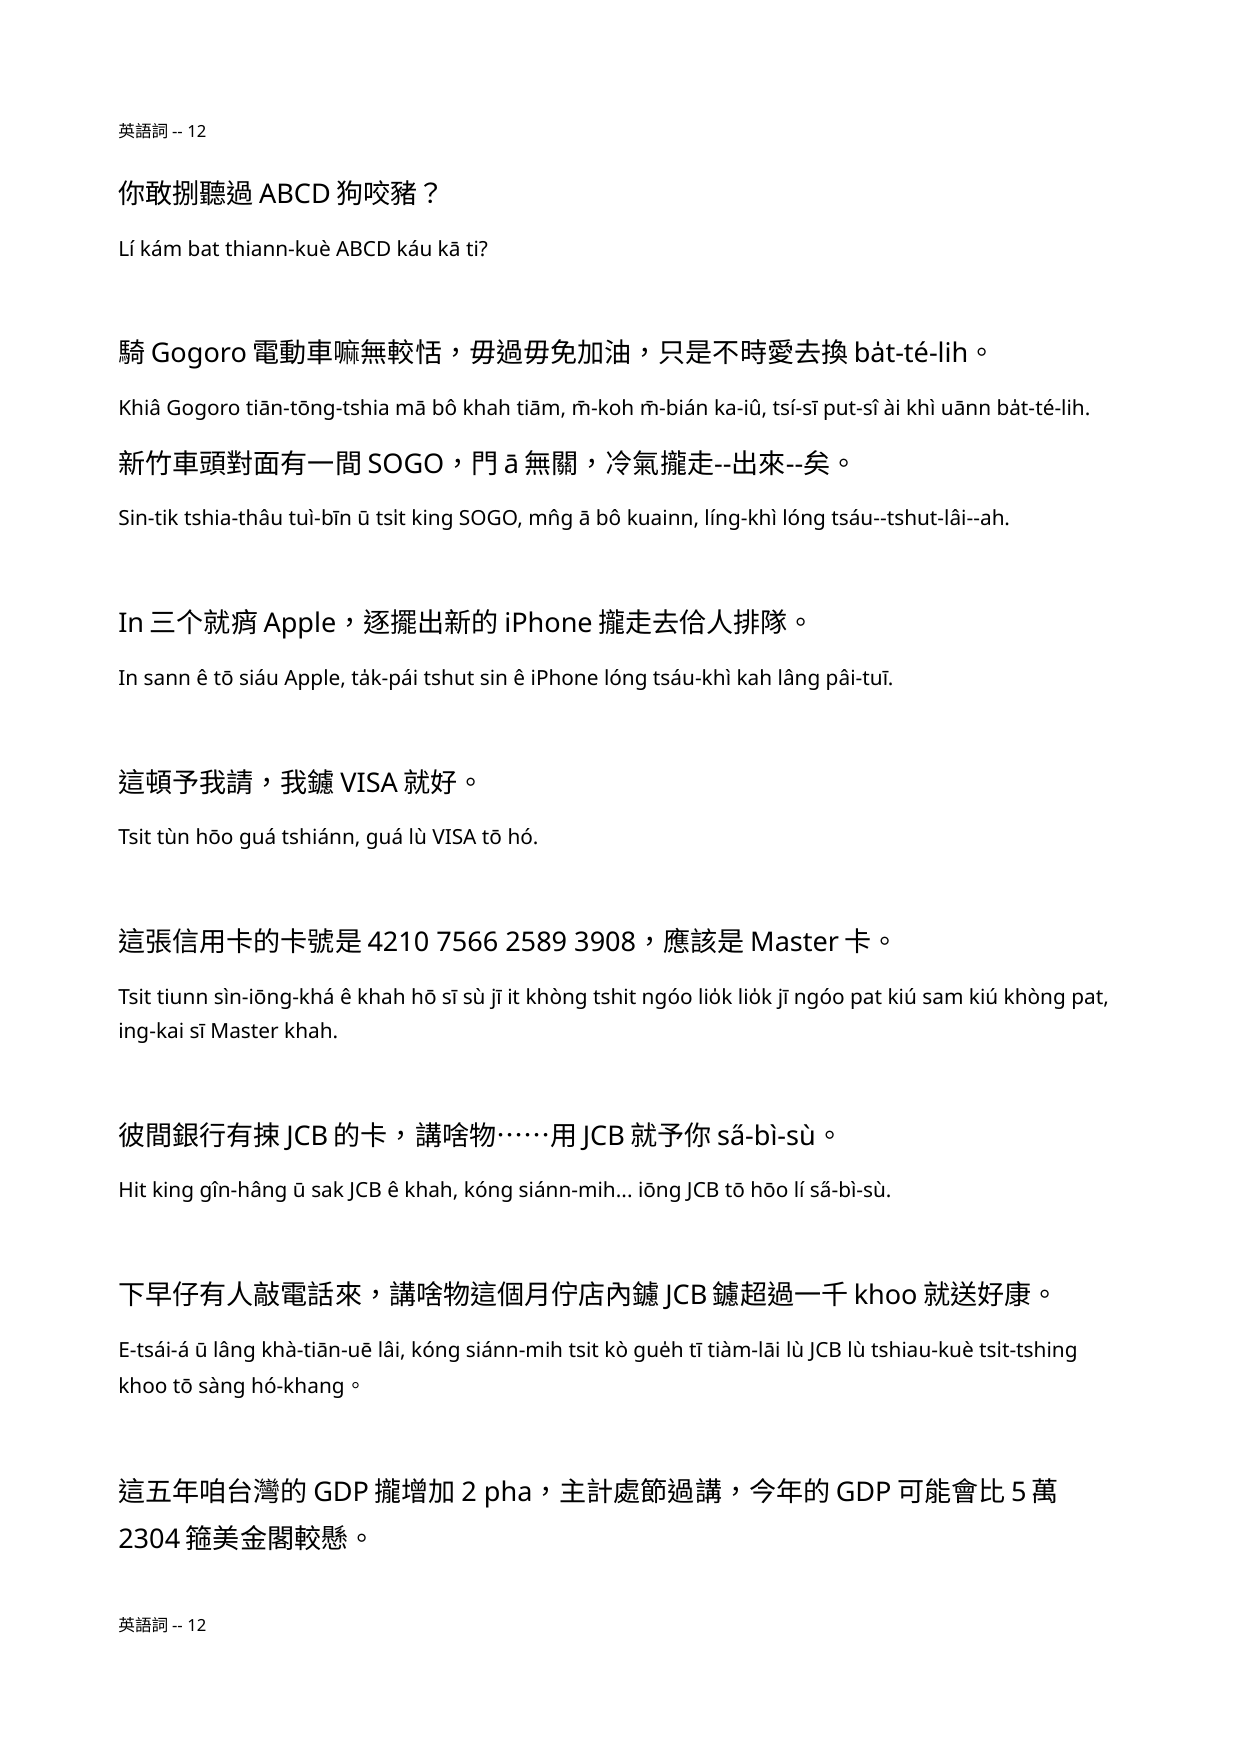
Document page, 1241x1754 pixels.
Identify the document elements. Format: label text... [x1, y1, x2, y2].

text 這張信用卡的卡號是4210 7566 2589 3908，應該是Master卡。 [118, 920, 1122, 959]
text 彼間銀行有捒JCB的卡，講啥物……用JCB就予你sa̋-bì-sù。 [118, 1114, 1122, 1153]
text Tsit tùn hōo guá tshiánn, guá lù VISA tō hó. [118, 822, 1122, 851]
text Hit king gîn-hâng ū sak JCB ê khah, kóng siánn-mih... iōng JCB tō hōo lí sa̋-bì-sù. [118, 1176, 1122, 1204]
text 騎Gogoro電動車嘛無較恬，毋過毋免加油，只是不時愛去換ba̍t-té-lih。 [118, 331, 1122, 371]
text 這五年咱台灣的GDP攏增加2 pha，主計處節過講，今年的GDP可能會比5萬2304箍美金閣較懸。 [118, 1469, 1122, 1556]
text Khiâ Gogoro tiān-tōng-tshia mā bô khah tiām, m̄-koh m̄-bián ka-iû, tsí-sī put-sî ài khì uānn ba̍t-té-lih. [118, 393, 1122, 422]
text 這頓予我請，我鑢VISA就好。 [118, 761, 1122, 800]
text 新竹車頭對面有一間SOGO，門ā無關，冷氣攏走--出來--矣。 [118, 442, 1122, 481]
text 你敢捌聽過ABCD狗咬豬？ [118, 172, 1122, 211]
text Sin-tik tshia-thâu tuì-bīn ū tsi̍t king SOGO, mn̂g ā bô kuainn, líng-khì lóng tsáu--tshut-lâi--ah. [118, 503, 1122, 532]
text In sann ê tō siáu Apple, ta̍k-pái tshut sin ê iPhone lóng tsáu-khì kah lâng pâi-tuī. [118, 663, 1122, 691]
text In三个就痟Apple，逐擺出新的iPhone攏走去佮人排隊。 [118, 601, 1122, 641]
text Tsit tiunn sìn-iōng-khá ê khah hō sī sù jī it khòng tshit ngóo lio̍k lio̍k jī ngóo pat kiú sam kiú khòng pat, ing-kai sī Master khah. [118, 982, 1122, 1044]
text Lí kám bat thiann-kuè ABCD káu kā ti? [118, 234, 1122, 262]
text 下早仔有人敲電話來，講啥物這個月佇店內鑢JCB鑢超過一千khoo就送好康。 [118, 1273, 1122, 1313]
text E-tsái-á ū lâng khà-tiān-uē lâi, kóng siánn-mih tsit kò gue̍h tī tiàm-lāi lù JCB lù tshiau-kuè tsi̍t-tshing khoo tō sàng hó-khang。 [118, 1335, 1122, 1400]
